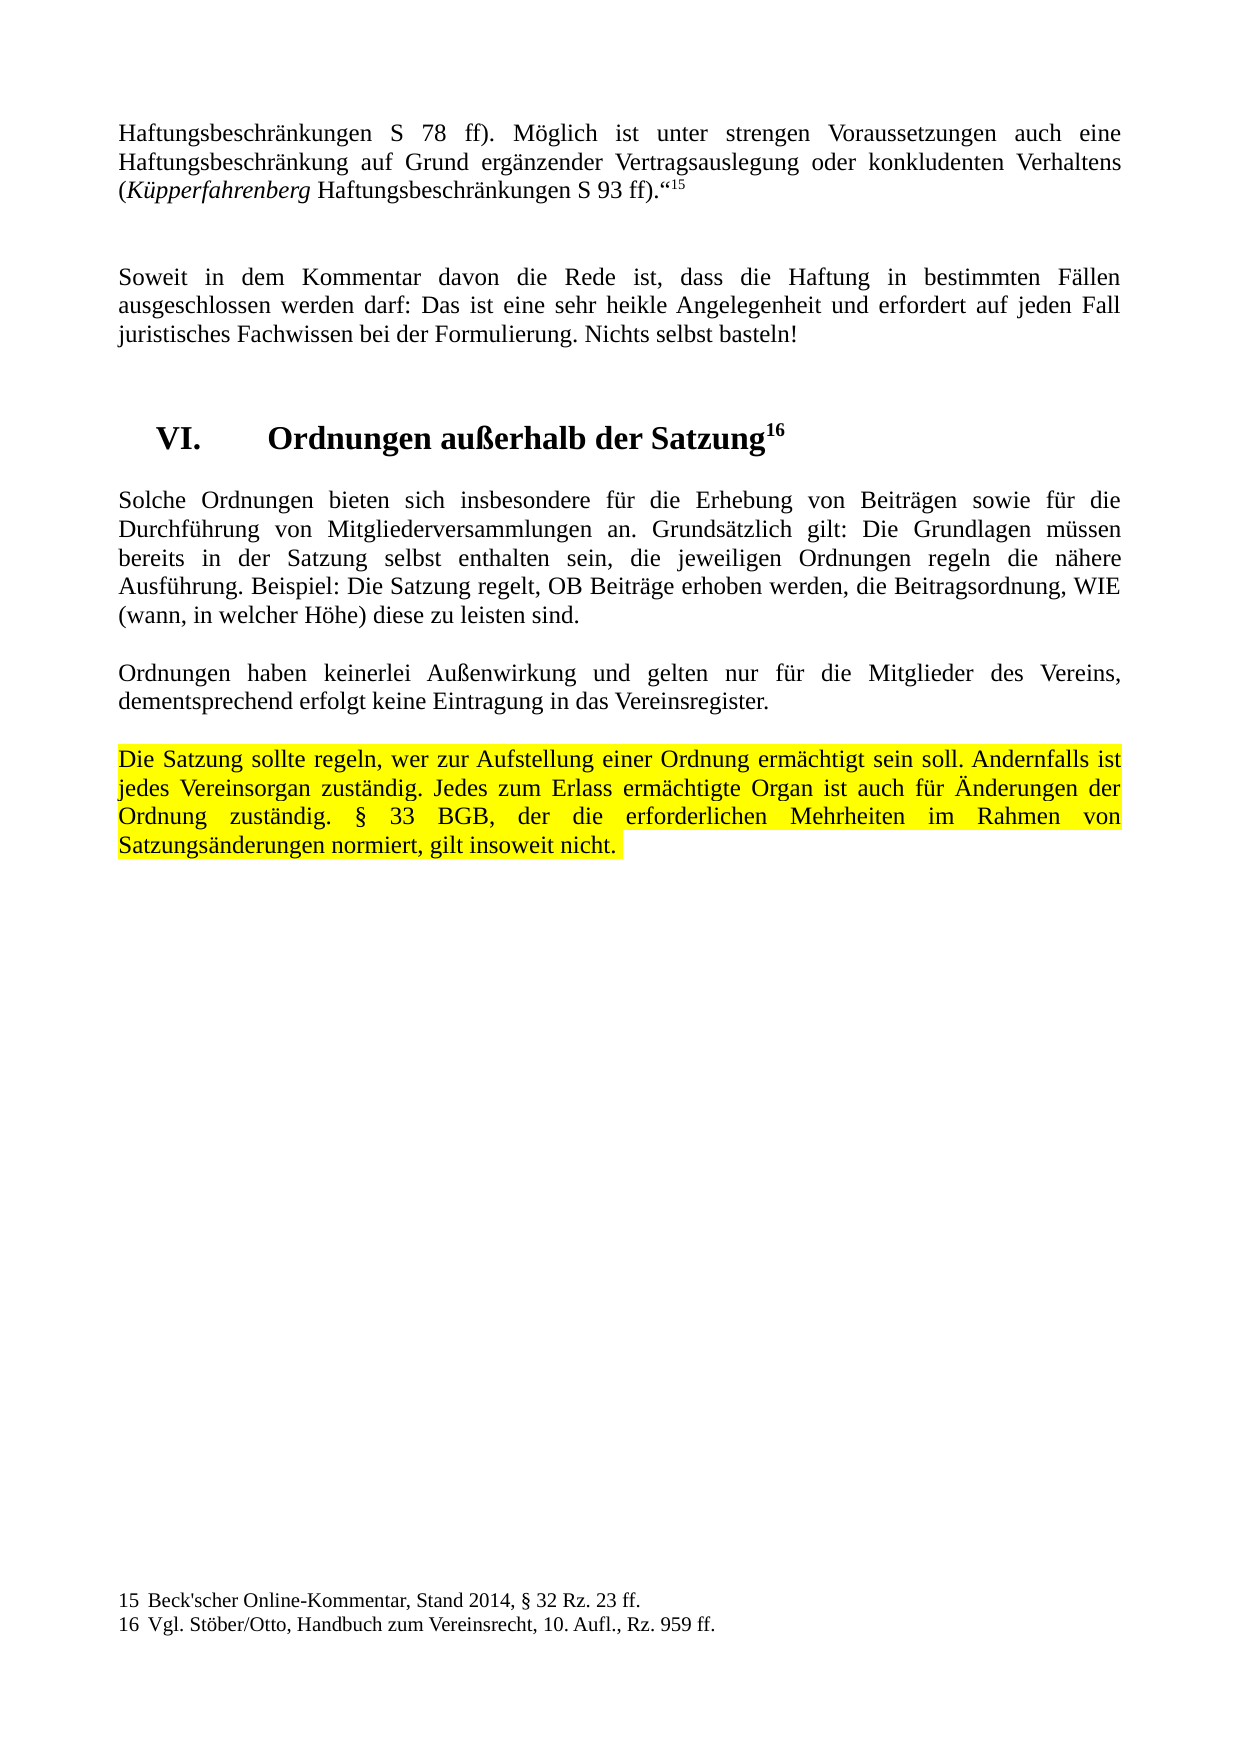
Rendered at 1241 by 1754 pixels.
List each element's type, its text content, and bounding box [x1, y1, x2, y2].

list Ordnungen außerhalb der Satzung [156, 418, 1122, 456]
text Ordnungen haben keinerlei Außenwirkung und gelten nur für die Mitglieder des Vereins, dementsprechend erfolgt keine Eintragung in das Vereinsregister. [118, 658, 1122, 715]
text Haftungsbeschränkungen S 78 ff). Möglich ist unter strengen Voraussetzungen auch eine Haftungsbeschränkung auf Grund ergänzender Vertragsauslegung oder konkludenten Verhaltens (Küpperfahrenberg Haftungsbeschränkungen S 93 ff).“ [118, 118, 1122, 204]
text Beck'scher Online-Kommentar, Stand 2014, § 32 Rz. 23 ff. [118, 1588, 1122, 1612]
list Vgl. Stöber/Otto, Handbuch zum Vereinsrecht, 10. Aufl., Rz. 959 ff. [118, 1612, 1122, 1636]
text Die Satzung sollte regeln, wer zur Aufstellung einer Ordnung ermächtigt sein soll. Andernfalls ist jedes Vereinsorgan zuständig. Jedes zum Erlass ermächtigte Organ ist auch für Änderungen der Ordnung zuständig. § 33 BGB, der die erforderlichen Mehrheiten im Rahmen von Satzungsänderungen normiert, gilt insoweit nicht. [118, 744, 1122, 859]
text Soweit in dem Kommentar davon die Rede ist, dass die Haftung in bestimmten Fällen ausgeschlossen werden darf: Das ist eine sehr heikle Angelegenheit und erfordert auf jeden Fall juristisches Fachwissen bei der Formulierung. Nichts selbst basteln! [118, 262, 1122, 348]
text Solche Ordnungen bieten sich insbesondere für die Erhebung von Beiträgen sowie für die Durchführung von Mitgliederversammlungen an. Grundsätzlich gilt: Die Grundlagen müssen bereits in der Satzung selbst enthalten sein, die jeweiligen Ordnungen regeln die nähere Ausführung. Beispiel: Die Satzung regelt, OB Beiträge erhoben werden, die Beitragsordnung, WIE (wann, in welcher Höhe) diese zu leisten sind. [118, 485, 1122, 629]
